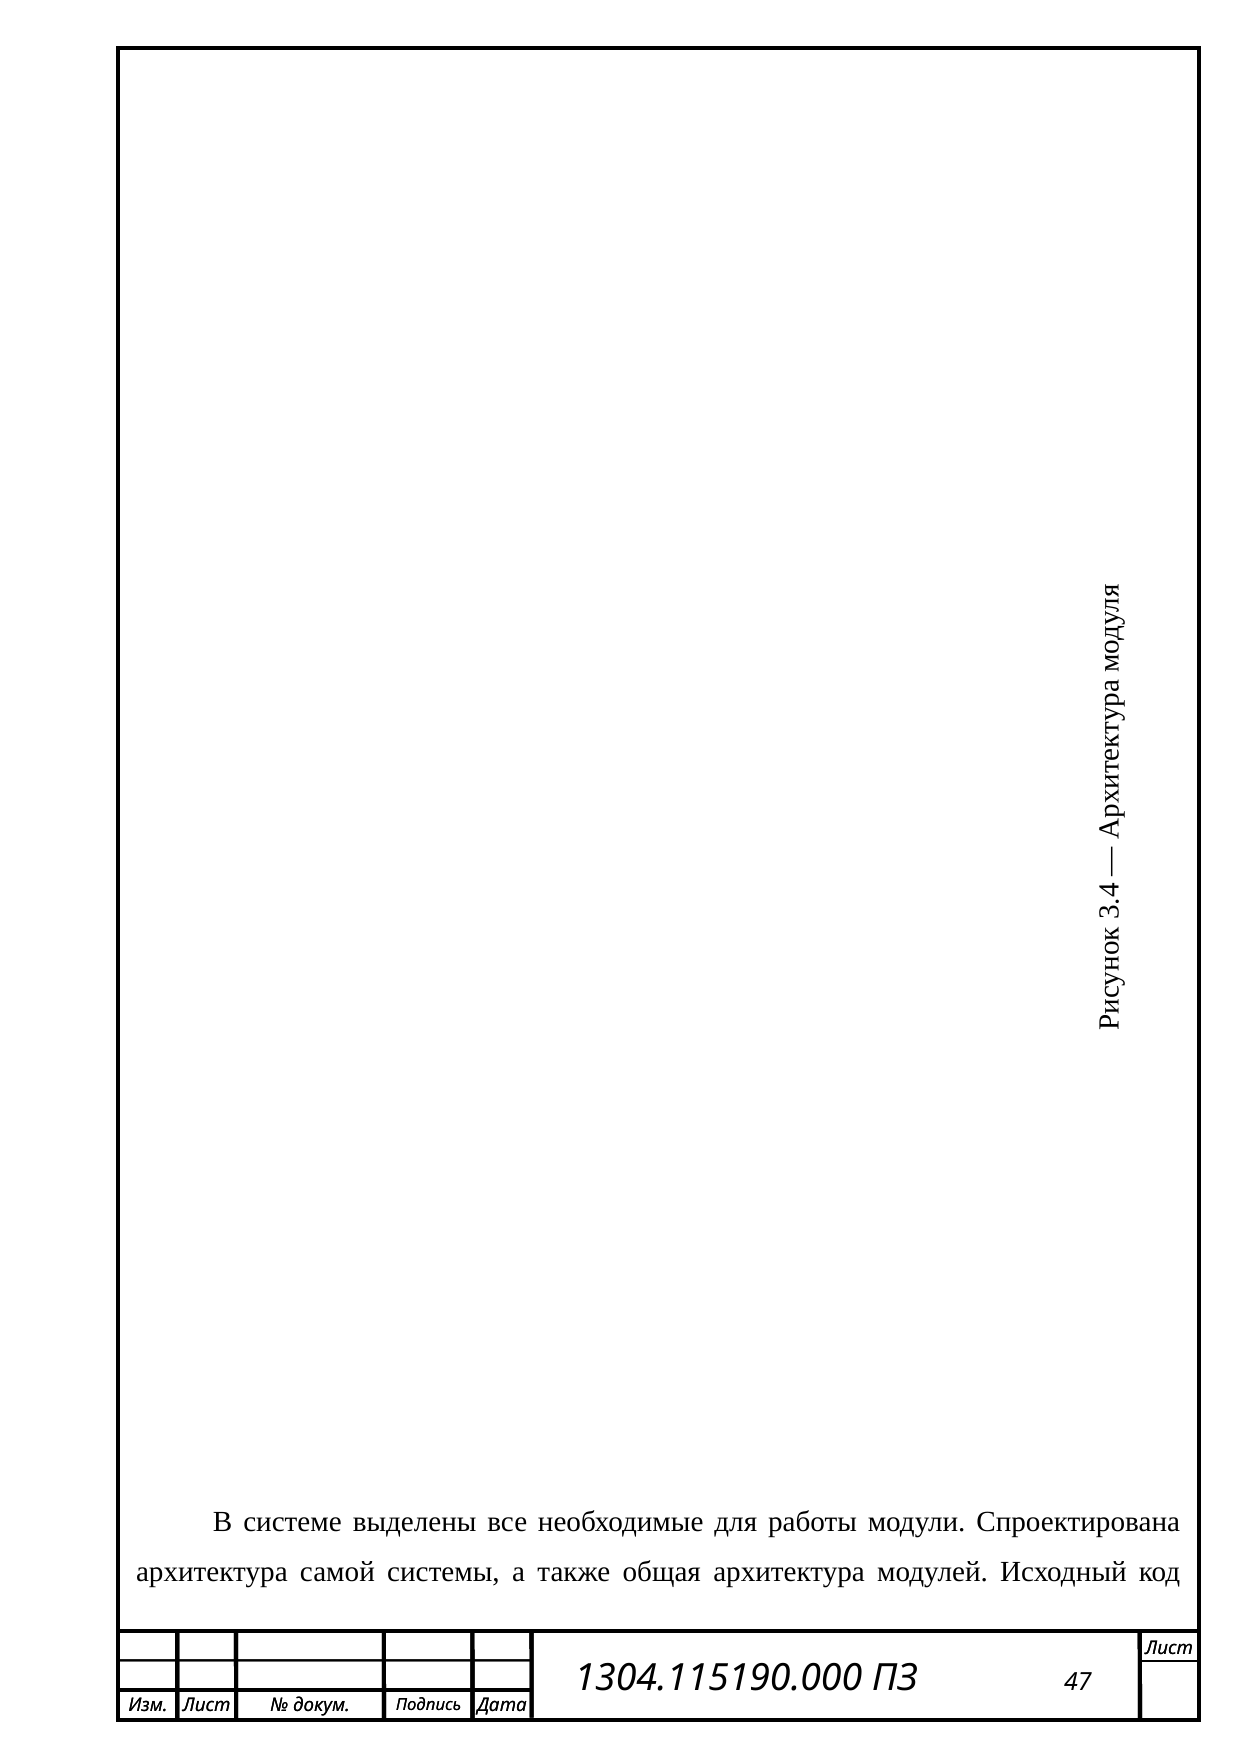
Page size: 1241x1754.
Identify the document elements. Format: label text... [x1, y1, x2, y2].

text В системе выделены все необходимые для работы модули. Спроектирована архитектура самой системы, а также общая архитектура модулей. Исходный код [136, 1504, 1181, 1588]
